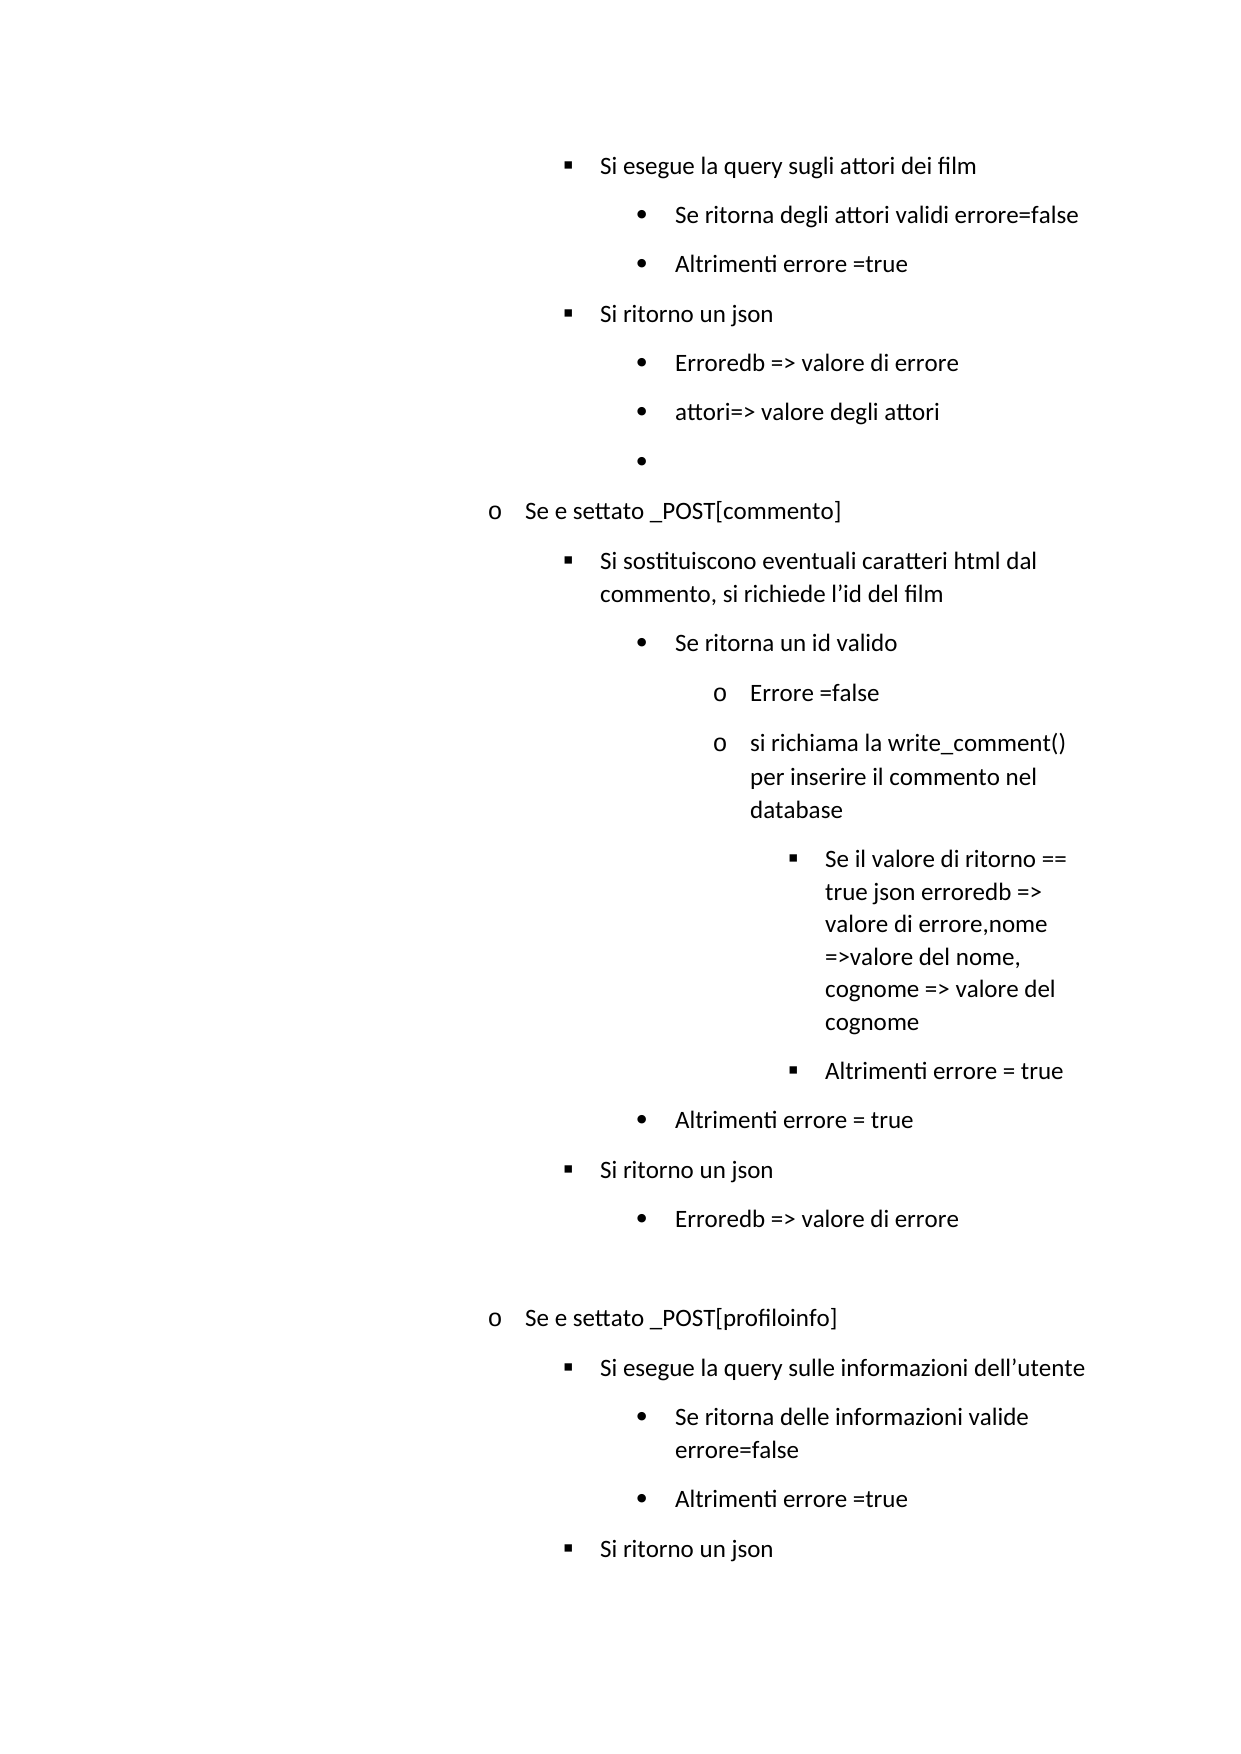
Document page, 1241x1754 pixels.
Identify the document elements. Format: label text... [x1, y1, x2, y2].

list Erroredb => valore di errore [637, 347, 1090, 378]
list Si ritorno un json [562, 1154, 1090, 1184]
list Se e settato _POST[profiloinfo] [487, 1302, 1090, 1333]
list Se il valore di ritorno == true json erroredb => valore di errore,nome =>valore del nome, cognome => valore del cognome [787, 843, 1090, 1037]
list Si esegue la query sugli attori dei film [562, 150, 1090, 181]
list Altrimenti errore =true [637, 1483, 1090, 1514]
list Altrimenti errore = true [787, 1055, 1090, 1086]
list Si esegue la query sulle informazioni dell’utente [562, 1352, 1090, 1383]
list Errore =false [712, 677, 1090, 708]
list Si sostituiscono eventuali caratteri html dal commento, si richiede l’id del film [562, 546, 1090, 609]
list Se ritorna delle informazioni valide errore=false [637, 1402, 1090, 1465]
list Erroredb => valore di errore [637, 1203, 1090, 1234]
list si richiama la write_comment() per inserire il commento nel database [712, 727, 1090, 824]
list Altrimenti errore =true [637, 248, 1090, 279]
list Se e settato _POST[commento] [487, 495, 1090, 527]
list Altrimenti errore = true [637, 1104, 1090, 1135]
list attori=> valore degli attori [637, 396, 1090, 427]
list Se ritorna un id valido [637, 627, 1090, 658]
list Si ritorno un json [562, 1533, 1090, 1563]
list Se ritorna degli attori validi errore=false [637, 199, 1090, 230]
list Si ritorno un json [562, 298, 1090, 328]
